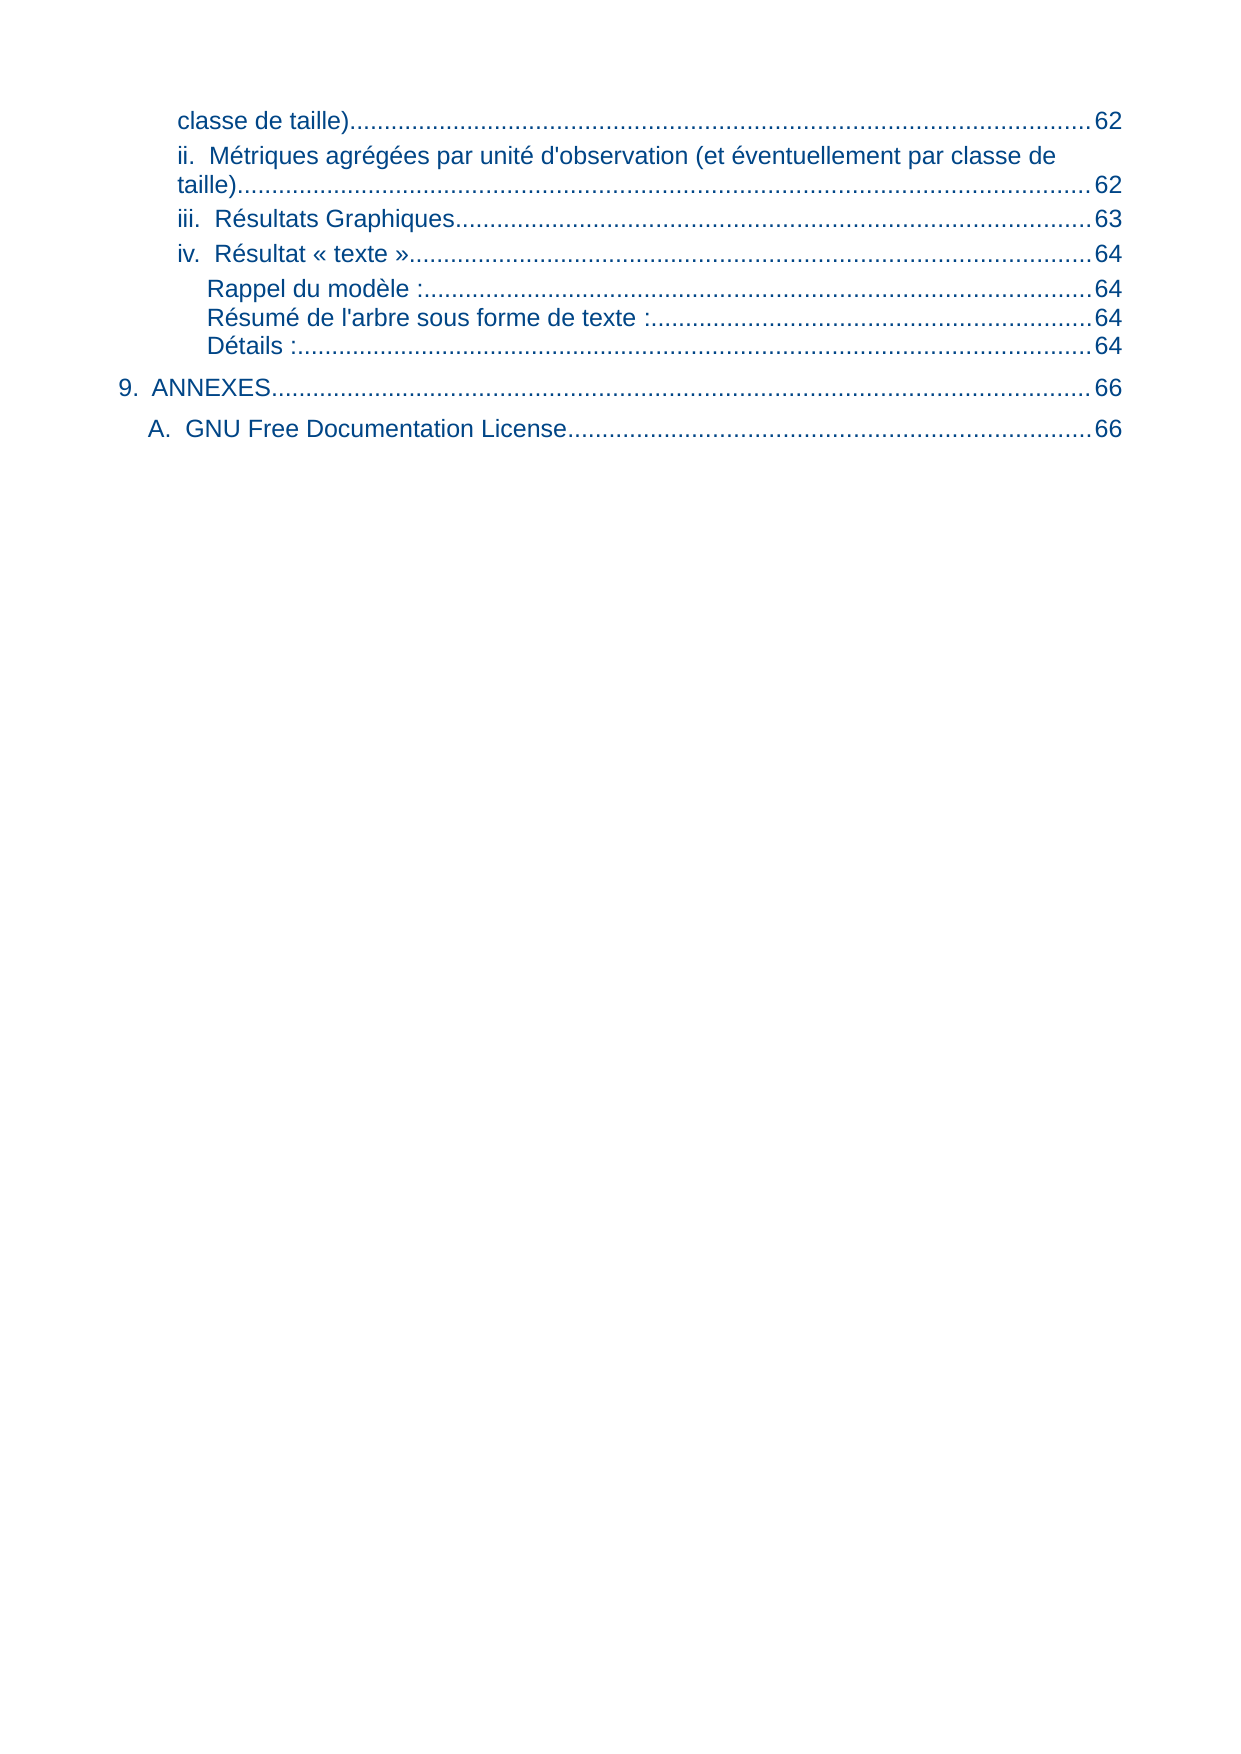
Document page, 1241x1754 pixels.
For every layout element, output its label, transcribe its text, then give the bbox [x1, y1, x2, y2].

text A. GNU Free Documentation License 66 [148, 414, 1122, 442]
text i. Métriques agrégées par unité d'observation par espèce (et éventuellement par classe de taille) 62 [177, 106, 1122, 135]
text Détails : 64 [207, 331, 1122, 360]
text ii. Métriques agrégées par unité d'observation (et éventuellement par classe de taille) 62 [177, 141, 1122, 198]
text Rappel du modèle : 64 [207, 274, 1122, 302]
text Résumé de l'arbre sous forme de texte : 64 [207, 302, 1122, 331]
text iv. Résultat « texte » 64 [177, 239, 1122, 268]
text iii. Résultats Graphiques 63 [177, 204, 1122, 233]
text 9. ANNEXES 66 [118, 372, 1122, 401]
